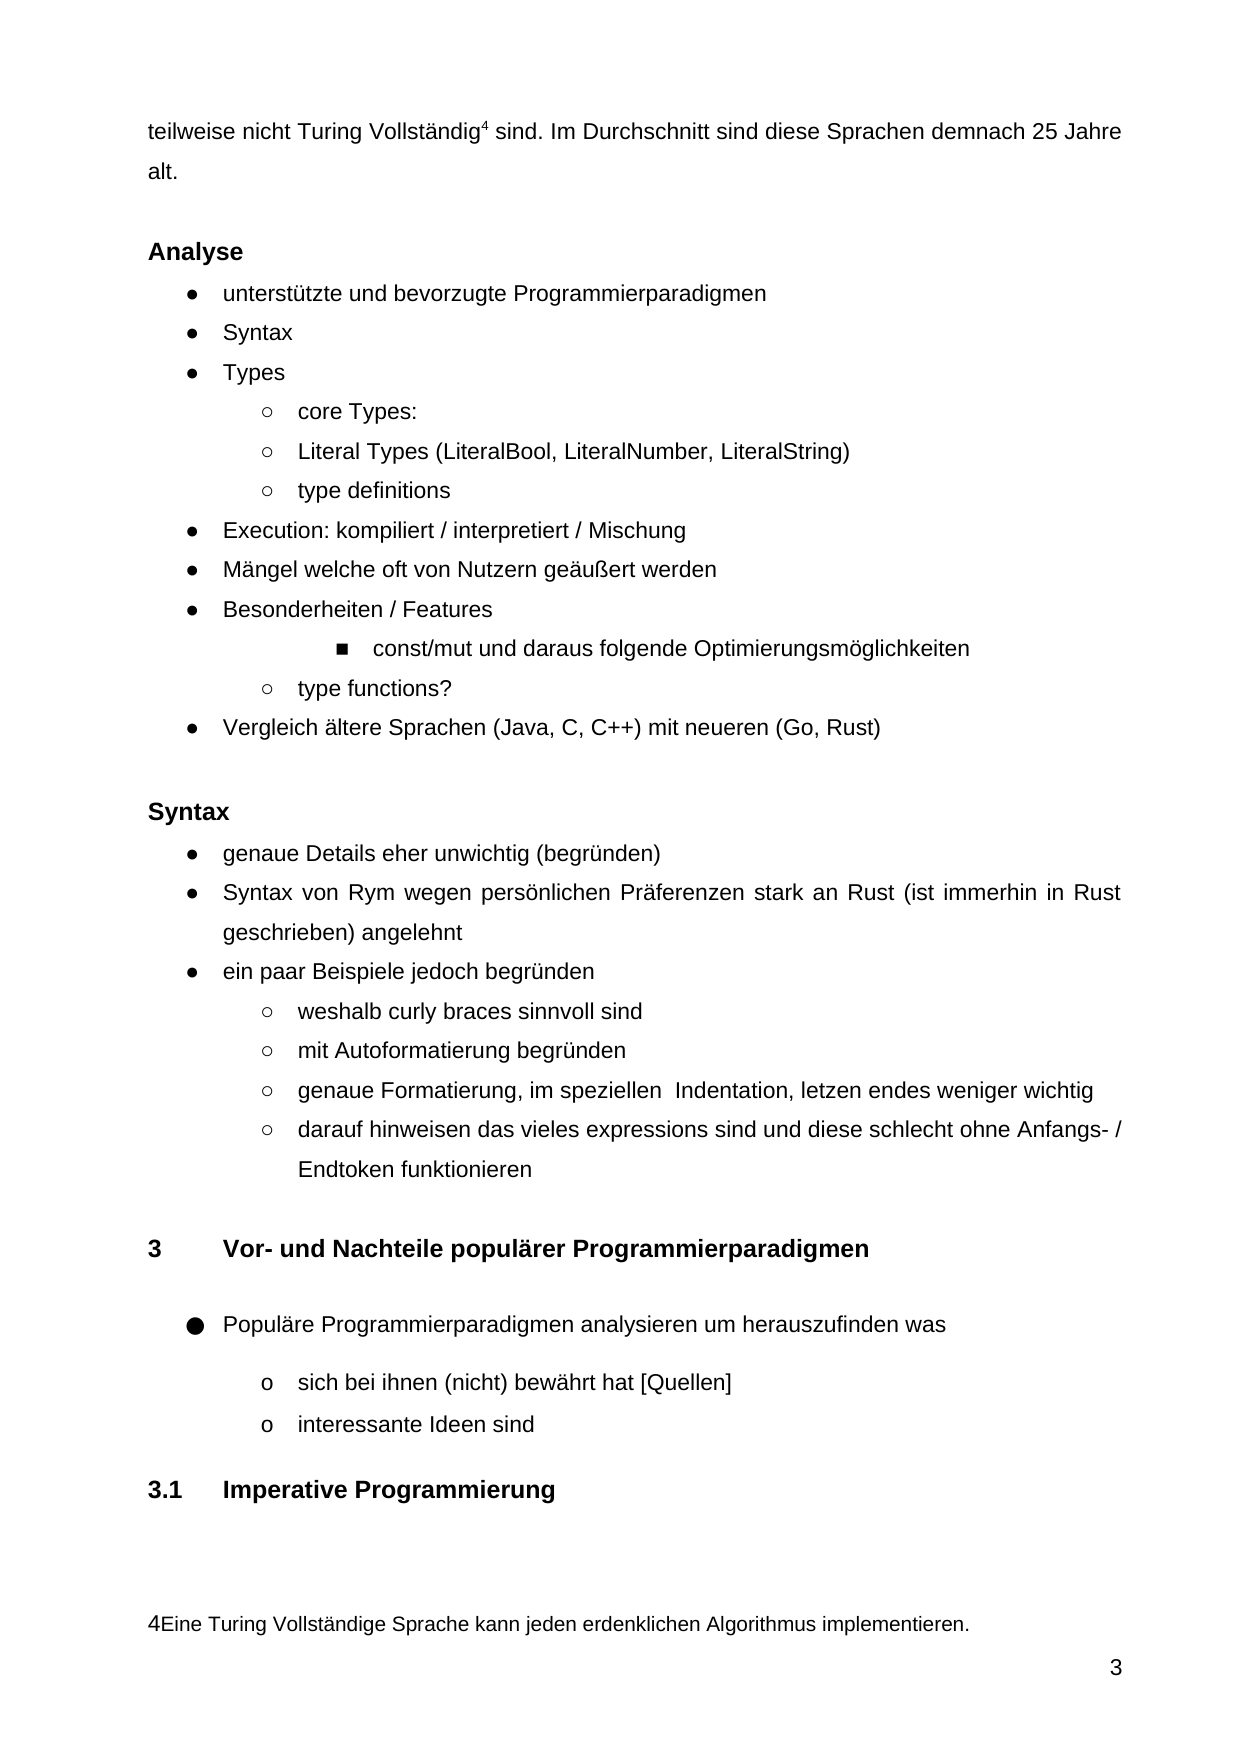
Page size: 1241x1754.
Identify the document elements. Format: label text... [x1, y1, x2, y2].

list mit Autoformatierung begründen [260, 1037, 1122, 1063]
list const/mut und daraus folgende Optimierungsmöglichkeiten [335, 635, 1122, 661]
list ein paar Beispiele jedoch begründen [185, 958, 1122, 984]
list Syntax [185, 319, 1122, 346]
text Eine Turing Vollständige Sprache kann jeden erdenklichen Algorithmus implementieren. [148, 1609, 1122, 1636]
text Analyse [148, 237, 1122, 265]
text Syntax [148, 797, 1122, 825]
list sich bei ihnen (nicht) bewährt hat [Quellen] [260, 1369, 1122, 1397]
list weshalb curly braces sinnvoll sind [260, 998, 1122, 1024]
list type functions? [260, 674, 1122, 701]
list Besonderheiten / Features [185, 596, 1122, 622]
list type definitions [260, 477, 1122, 503]
list Execution: kompiliert / interpretiert / Mischung [185, 517, 1122, 543]
text teilweise nicht Turing Vollständig sind. Im Durchschnitt sind diese Sprachen demnach 25 Jahre alt. [148, 118, 1122, 184]
list Mängel welche oft von Nutzern geäußert werden [185, 556, 1122, 582]
list core Types: [260, 398, 1122, 424]
list genaue Formatierung, im speziellen Indentation, letzen endes weniger wichtig [260, 1077, 1122, 1103]
text 3 Vor- und Nachteile populärer Programmierparadigmen [148, 1234, 1122, 1263]
text 3.1 Imperative Programmierung [148, 1475, 1122, 1503]
list genaue Details eher unwichtig (begründen) [185, 840, 1122, 866]
list Literal Types (LiteralBool, LiteralNumber, LiteralString) [260, 438, 1122, 464]
list Syntax von Rym wegen persönlichen Präferenzen stark an Rust (ist immerhin in Rust geschrieben) angelehnt [185, 879, 1122, 945]
list unterstützte und bevorzugte Programmierparadigmen [185, 280, 1122, 306]
list Vergleich ältere Sprachen (Java, C, C++) mit neueren (Go, Rust) [185, 714, 1122, 740]
list Populäre Programmierparadigmen analysieren um herauszufinden was [185, 1298, 1122, 1345]
list darauf hinweisen das vieles expressions sind und diese schlecht ohne Anfangs- / Endtoken funktionieren [260, 1116, 1122, 1182]
list Types [185, 359, 1122, 385]
list interessante Ideen sind [260, 1411, 1122, 1440]
